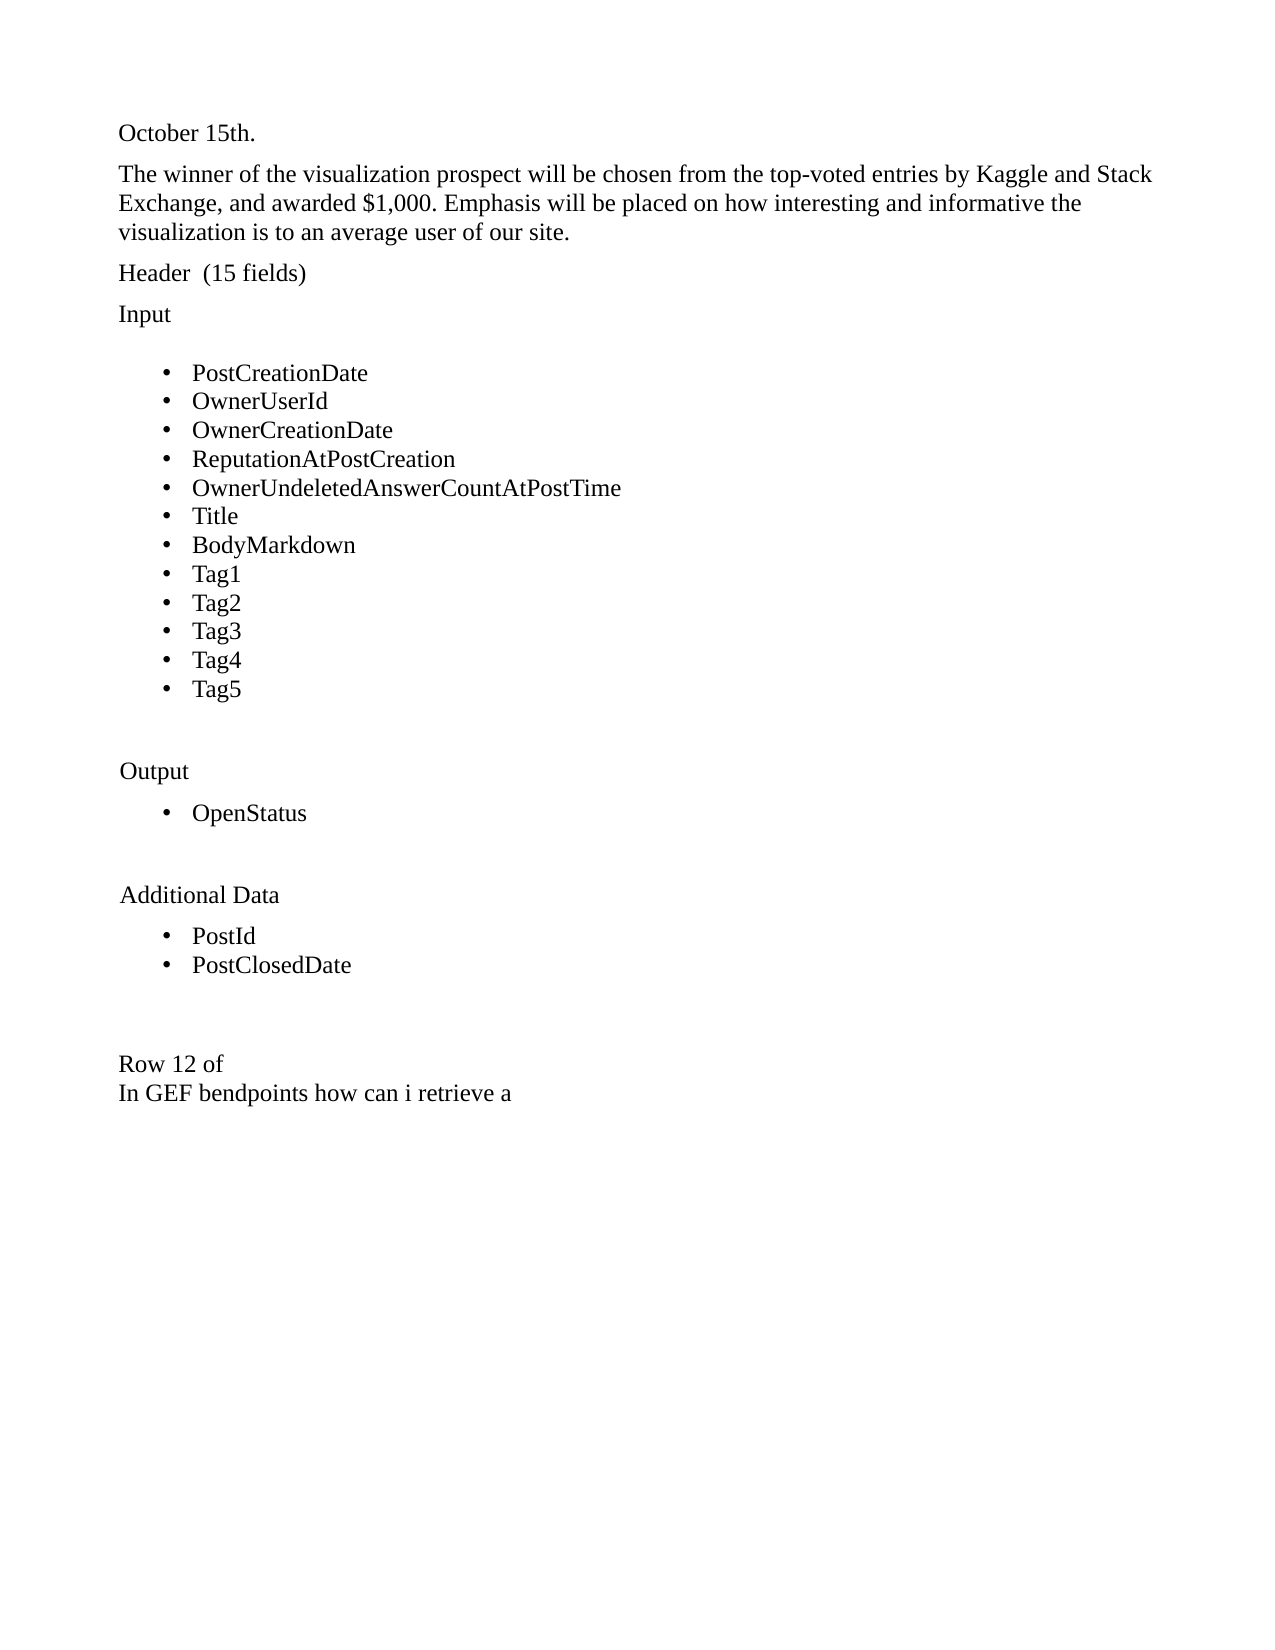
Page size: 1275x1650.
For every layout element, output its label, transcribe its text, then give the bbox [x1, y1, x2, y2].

list ReputationAtPostCreation [162, 444, 1157, 473]
text The winner of the visualization prospect will be chosen from the top-voted entries by Kaggle and Stack Exchange, and awarded $1,000. Emphasis will be placed on how interesting and informative the visualization is to an average user of our site. [118, 159, 1157, 246]
list PostCreationDate [162, 358, 1157, 386]
text October 15th. [118, 118, 1157, 147]
text Input [118, 299, 1157, 328]
list OwnerUndeletedAnswerCountAtPostTime [162, 473, 1157, 501]
list OwnerUserId [162, 386, 1157, 415]
list OwnerCreationDate [162, 415, 1157, 444]
list Title [162, 501, 1157, 530]
list Tag3 [162, 616, 1157, 645]
list OpenStatus [162, 798, 1157, 826]
list Tag2 [162, 588, 1157, 616]
list Tag5 [162, 674, 1157, 703]
text Row 12 of [118, 1049, 1157, 1078]
list Additional Data [90, 880, 1157, 909]
list Tag1 [162, 559, 1157, 588]
list Tag4 [162, 645, 1157, 674]
list BodyMarkdown [162, 530, 1157, 559]
text In GEF bendpoints how can i retrieve a [118, 1078, 1157, 1106]
list Output [90, 756, 1157, 785]
text Header (15 fields) [118, 258, 1157, 287]
list PostId [162, 921, 1157, 950]
list PostClosedDate [162, 950, 1157, 979]
